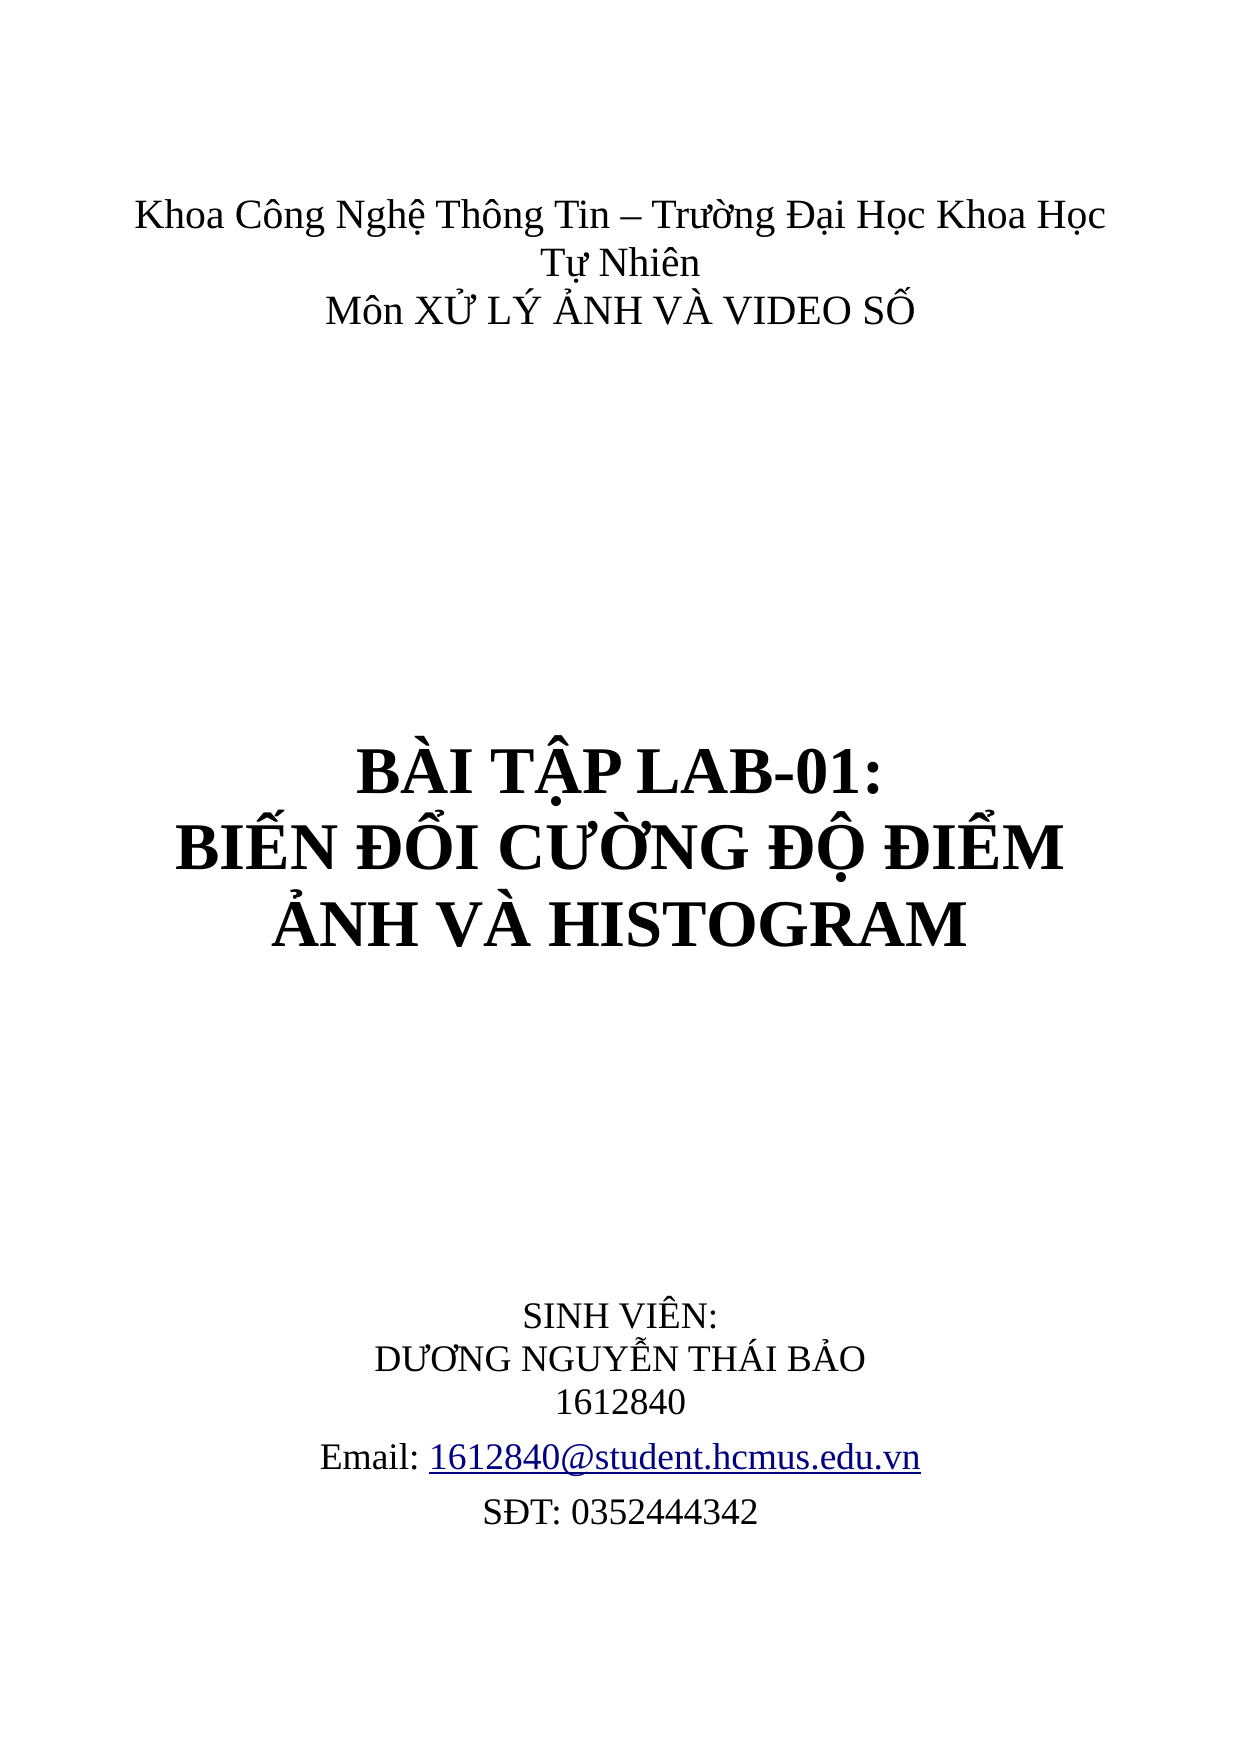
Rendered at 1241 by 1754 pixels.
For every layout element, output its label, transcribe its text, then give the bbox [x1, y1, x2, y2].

text Khoa Công Nghệ Thông Tin – Trường Đại Học Khoa Học Tự Nhiên Môn XỬ LÝ ẢNH VÀ VIDEO SỐ [118, 189, 1122, 333]
subtitle Email: 1612840@student.hcmus.edu.vn [118, 1435, 1122, 1478]
text BÀI TẬP LAB-01: BIẾN ĐỔI CƯỜNG ĐỘ ĐIỂM ẢNH VÀ HISTOGRAM [118, 731, 1122, 961]
subtitle SĐT: 0352444342 [118, 1490, 1122, 1533]
subtitle SINH VIÊN: DƯƠNG NGUYỄN THÁI BẢO 1612840 [118, 1293, 1122, 1423]
